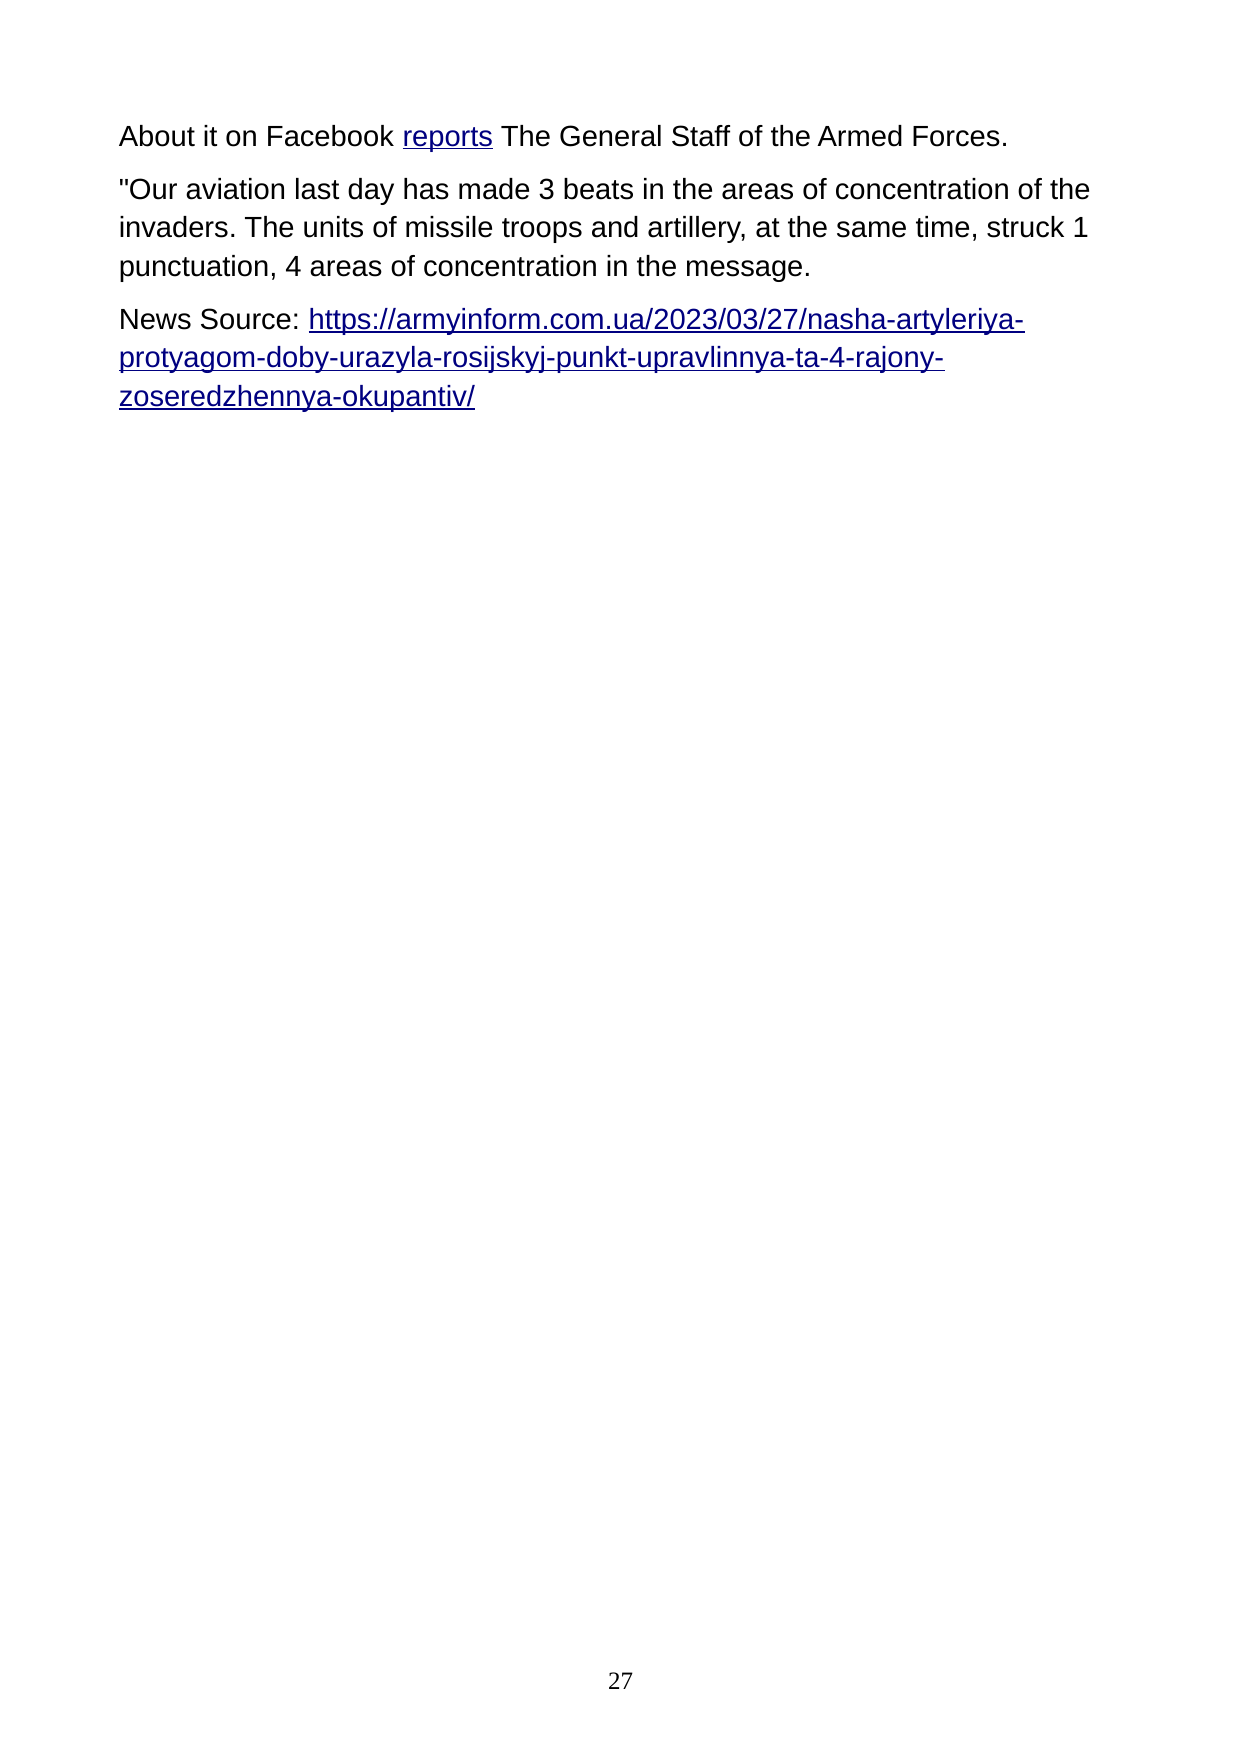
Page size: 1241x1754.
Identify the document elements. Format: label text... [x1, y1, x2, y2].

text About it on Facebook reports The General Staff of the Armed Forces. [118, 118, 1122, 152]
text "Our aviation last day has made 3 beats in the areas of concentration of the invaders. The units of missile troops and artillery, at the same time, struck 1 punctuation, 4 areas of concentration in the message. [118, 172, 1122, 282]
text News Source: https://armyinform.com.ua/2023/03/27/nasha-artyleriya-protyagom-doby-urazyla-rosijskyj-punkt-upravlinnya-ta-4-rajony-zoseredzhennya-okupantiv/ [118, 302, 1122, 412]
